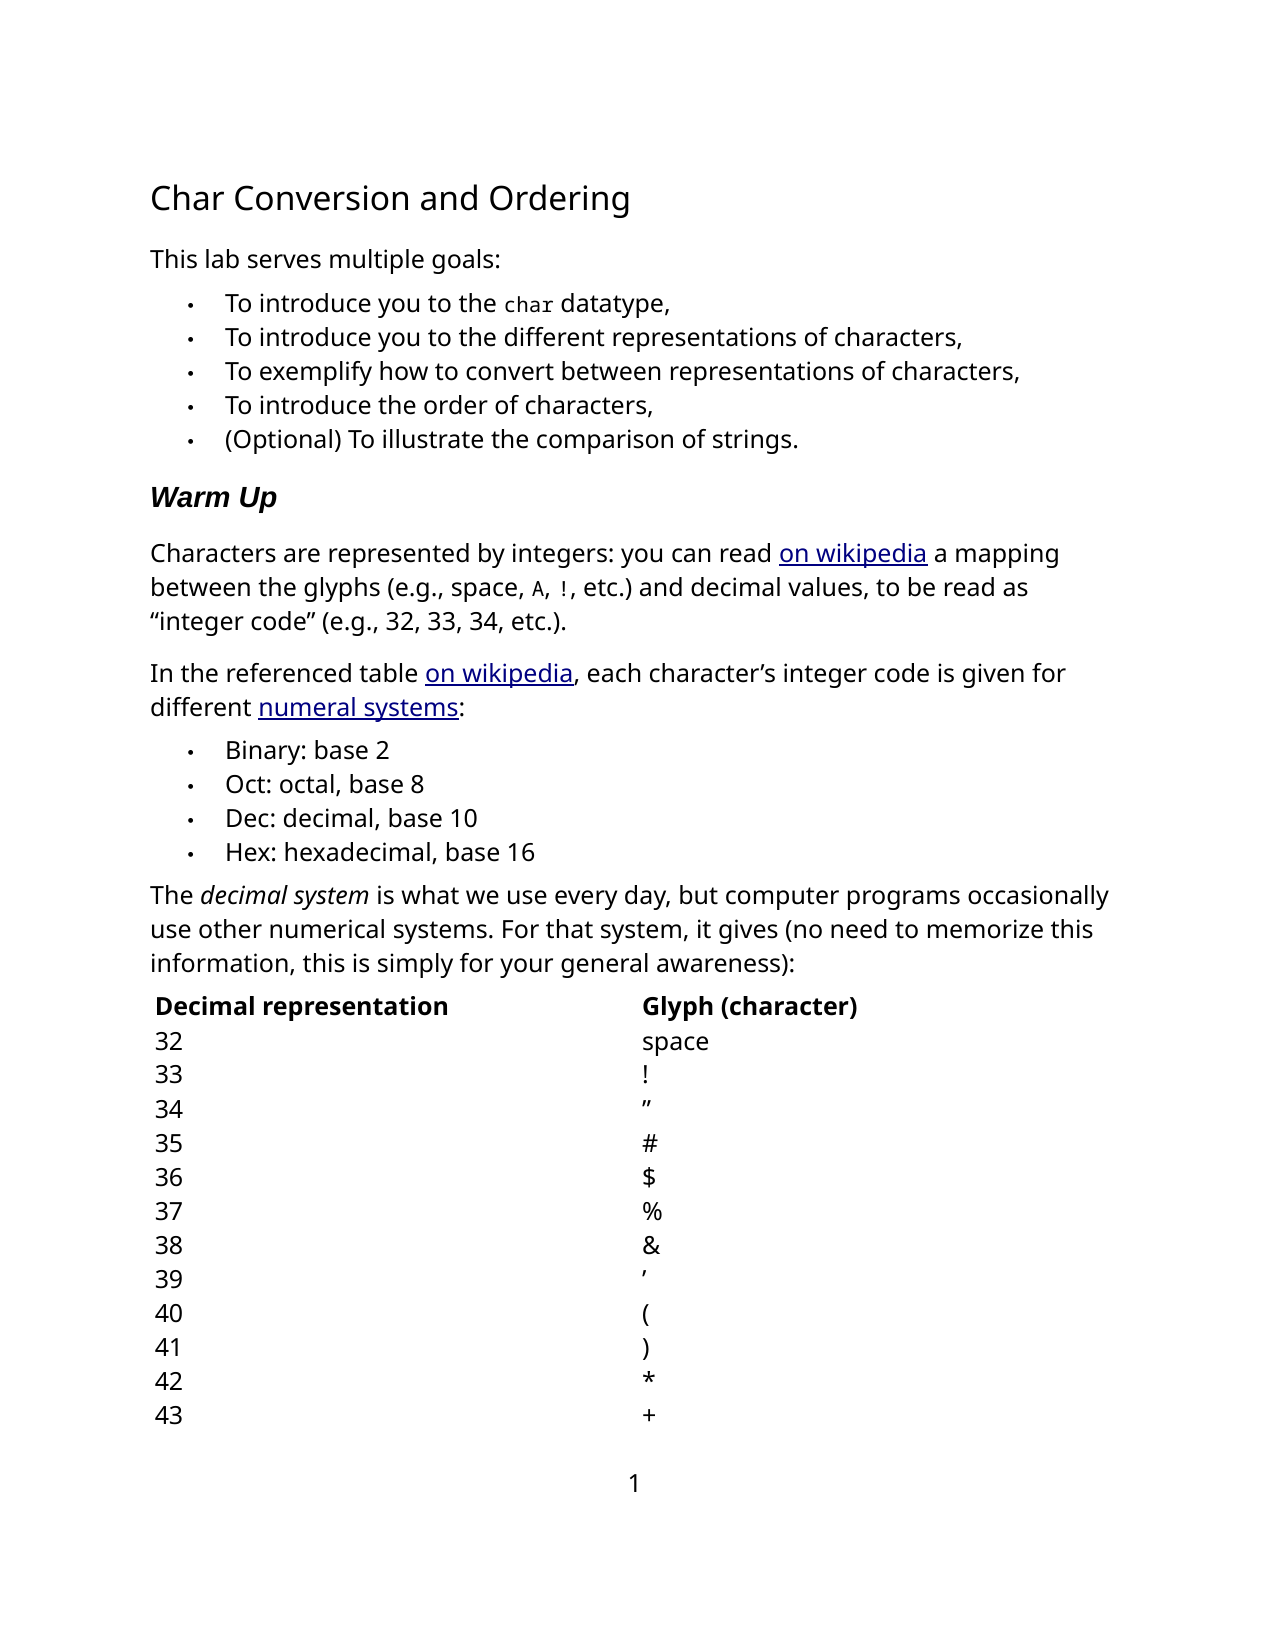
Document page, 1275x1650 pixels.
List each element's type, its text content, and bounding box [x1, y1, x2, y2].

text This lab serves multiple goals: [150, 242, 1125, 276]
list Dec: decimal, base 10 [187, 801, 1125, 835]
list To introduce you to the different representations of characters, [187, 319, 1125, 353]
table_cell 37 [150, 1194, 637, 1227]
table_cell 34 [150, 1091, 637, 1125]
table_cell ” [638, 1091, 1125, 1125]
table_cell * [638, 1364, 1125, 1398]
table_cell 39 [150, 1262, 637, 1296]
table_cell space [638, 1023, 1125, 1057]
list Oct: octal, base 8 [187, 767, 1125, 801]
list Hex: hexadecimal, base 16 [187, 835, 1125, 869]
table_cell 41 [150, 1330, 637, 1364]
table_cell 43 [150, 1398, 637, 1432]
table_cell ( [638, 1296, 1125, 1330]
table_cell & [638, 1228, 1125, 1262]
table_cell # [638, 1125, 1125, 1159]
table_header Decimal representation [150, 989, 637, 1023]
table_cell ) [638, 1330, 1125, 1364]
text The decimal system is what we use every day, but computer programs occasionally use other numerical systems. For that system, it gives (no need to memorize this information, this is simply for your general awareness): [150, 878, 1125, 980]
table_cell ’ [638, 1262, 1125, 1296]
table_cell 42 [150, 1364, 637, 1398]
table_cell 36 [150, 1159, 637, 1193]
text Characters are represented by integers: you can read on wikipedia a mapping between the glyphs (e.g., space, A, !, etc.) and decimal values, to be read as “integer code” (e.g., 32, 33, 34, etc.). [150, 536, 1125, 638]
table_cell 38 [150, 1228, 637, 1262]
list To introduce the order of characters, [187, 387, 1125, 421]
table_cell ! [638, 1057, 1125, 1091]
table_cell 35 [150, 1125, 637, 1159]
table_cell + [638, 1398, 1125, 1432]
text In the referenced table on wikipedia, each character’s integer code is given for different numeral systems: [150, 656, 1125, 724]
list To introduce you to the char datatype, [187, 285, 1125, 319]
table_cell 40 [150, 1296, 637, 1330]
table_cell 33 [150, 1057, 637, 1091]
list (Optional) To illustrate the comparison of strings. [187, 421, 1125, 456]
subtitle Char Conversion and Ordering [150, 175, 1125, 221]
table_cell 32 [150, 1023, 637, 1057]
list Binary: base 2 [187, 733, 1125, 767]
list To exemplify how to convert between representations of characters, [187, 353, 1125, 387]
table_header Glyph (character) [638, 989, 1125, 1023]
table_cell % [638, 1194, 1125, 1227]
subtitle Warm Up [150, 481, 1125, 514]
table_cell $ [638, 1159, 1125, 1193]
